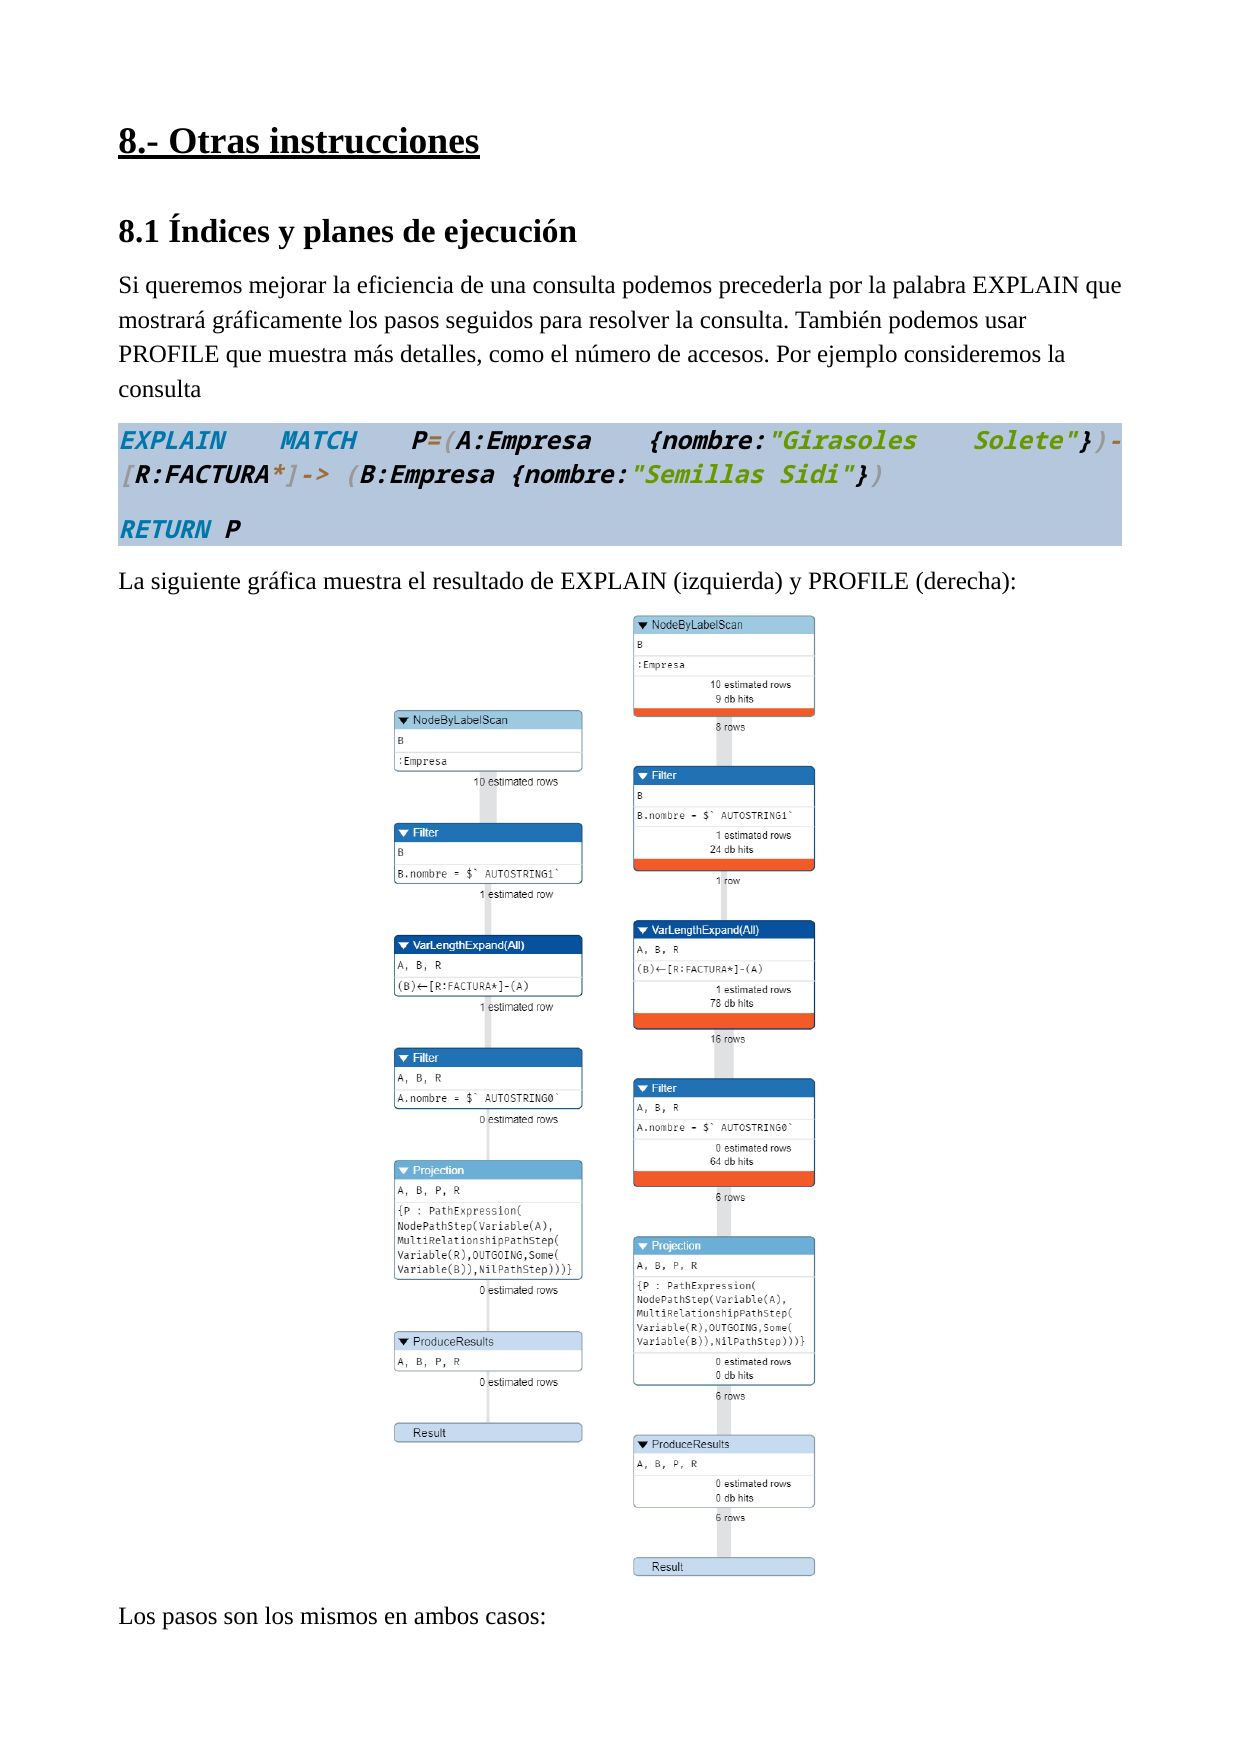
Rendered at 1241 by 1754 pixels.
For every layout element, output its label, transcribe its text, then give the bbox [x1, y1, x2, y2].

text EXPLAIN MATCH P=(A:Empresa {nombre:"Girasoles Solete"})-[R:FACTURA*]-> (B:Empresa {nombre:"Semillas Sidi"}) [118, 423, 1122, 491]
text Si queremos mejorar la eficiencia de una consulta podemos precederla por la palabra EXPLAIN que mostrará gráficamente los pasos seguidos para resolver la consulta. También podemos usar PROFILE que muestra más detalles, como el número de accesos. Por ejemplo consideremos la consulta [118, 270, 1122, 402]
picture [359, 611, 882, 1581]
text 8.1 Índices y planes de ejecución [118, 211, 1122, 250]
text RETURN P [118, 512, 1122, 546]
text 8.- Otras instrucciones [118, 118, 1122, 161]
text La siguiente gráfica muestra el resultado de EXPLAIN (izquierda) y PROFILE (derecha): Los pasos son los mismos en ambos casos: [118, 566, 1122, 1630]
